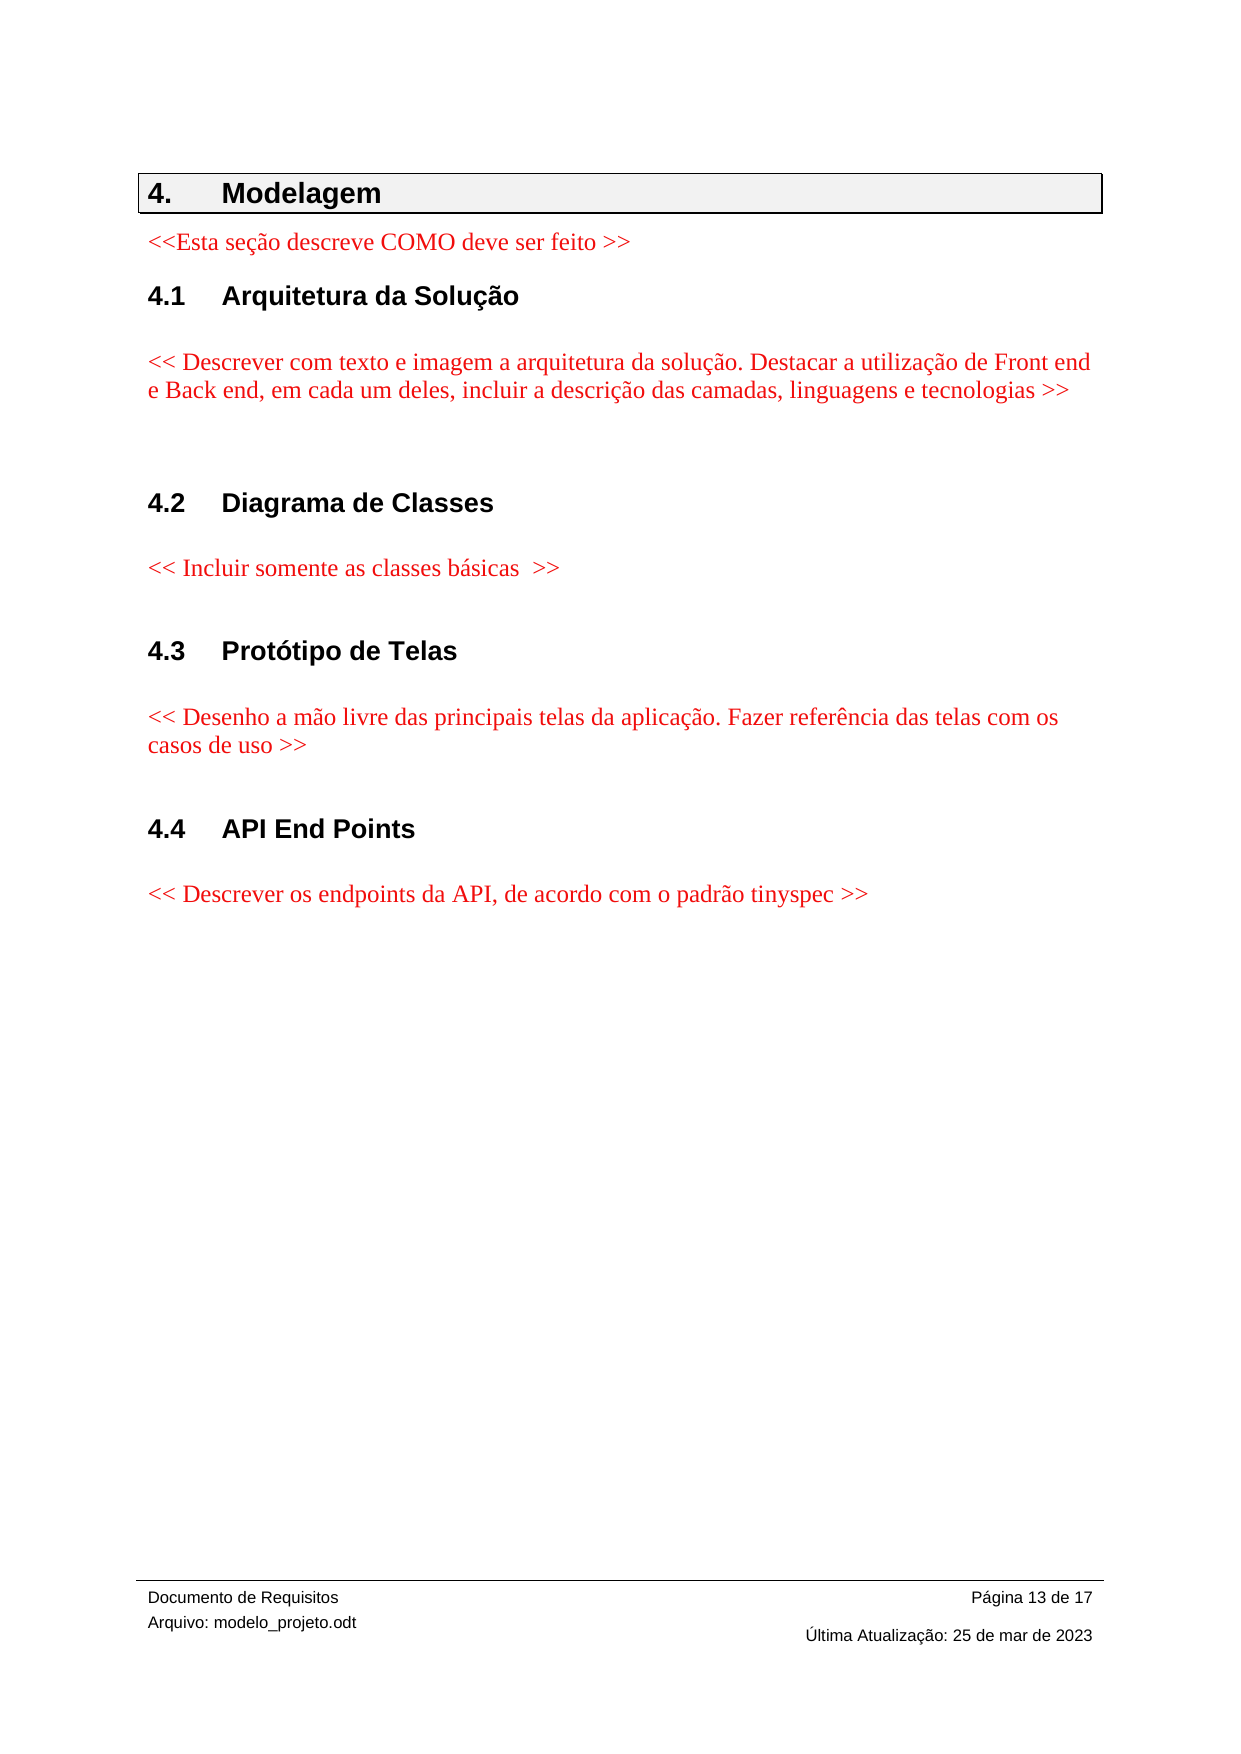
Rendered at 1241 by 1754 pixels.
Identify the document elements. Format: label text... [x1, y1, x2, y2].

subtitle API End Points [148, 813, 1092, 844]
text << Descrever com texto e imagem a arquitetura da solução. Destacar a utilização de Front end e Back end, em cada um deles, incluir a descrição das camadas, linguagens e tecnologias >> [148, 347, 1092, 404]
subtitle Diagrama de Classes [148, 487, 1092, 518]
text << Desenho a mão livre das principais telas da aplicação. Fazer referência das telas com os casos de uso >> [148, 702, 1092, 759]
text <<Esta seção descreve COMO deve ser feito >> [148, 227, 1092, 255]
text << Descrever os endpoints da API, de acordo com o padrão tinyspec >> [148, 879, 1092, 908]
subtitle Arquitetura da Solução [148, 280, 1092, 312]
subtitle Protótipo de Telas [148, 635, 1092, 667]
text << Incluir somente as classes básicas >> [148, 553, 1092, 582]
subtitle Modelagem [139, 174, 1101, 212]
